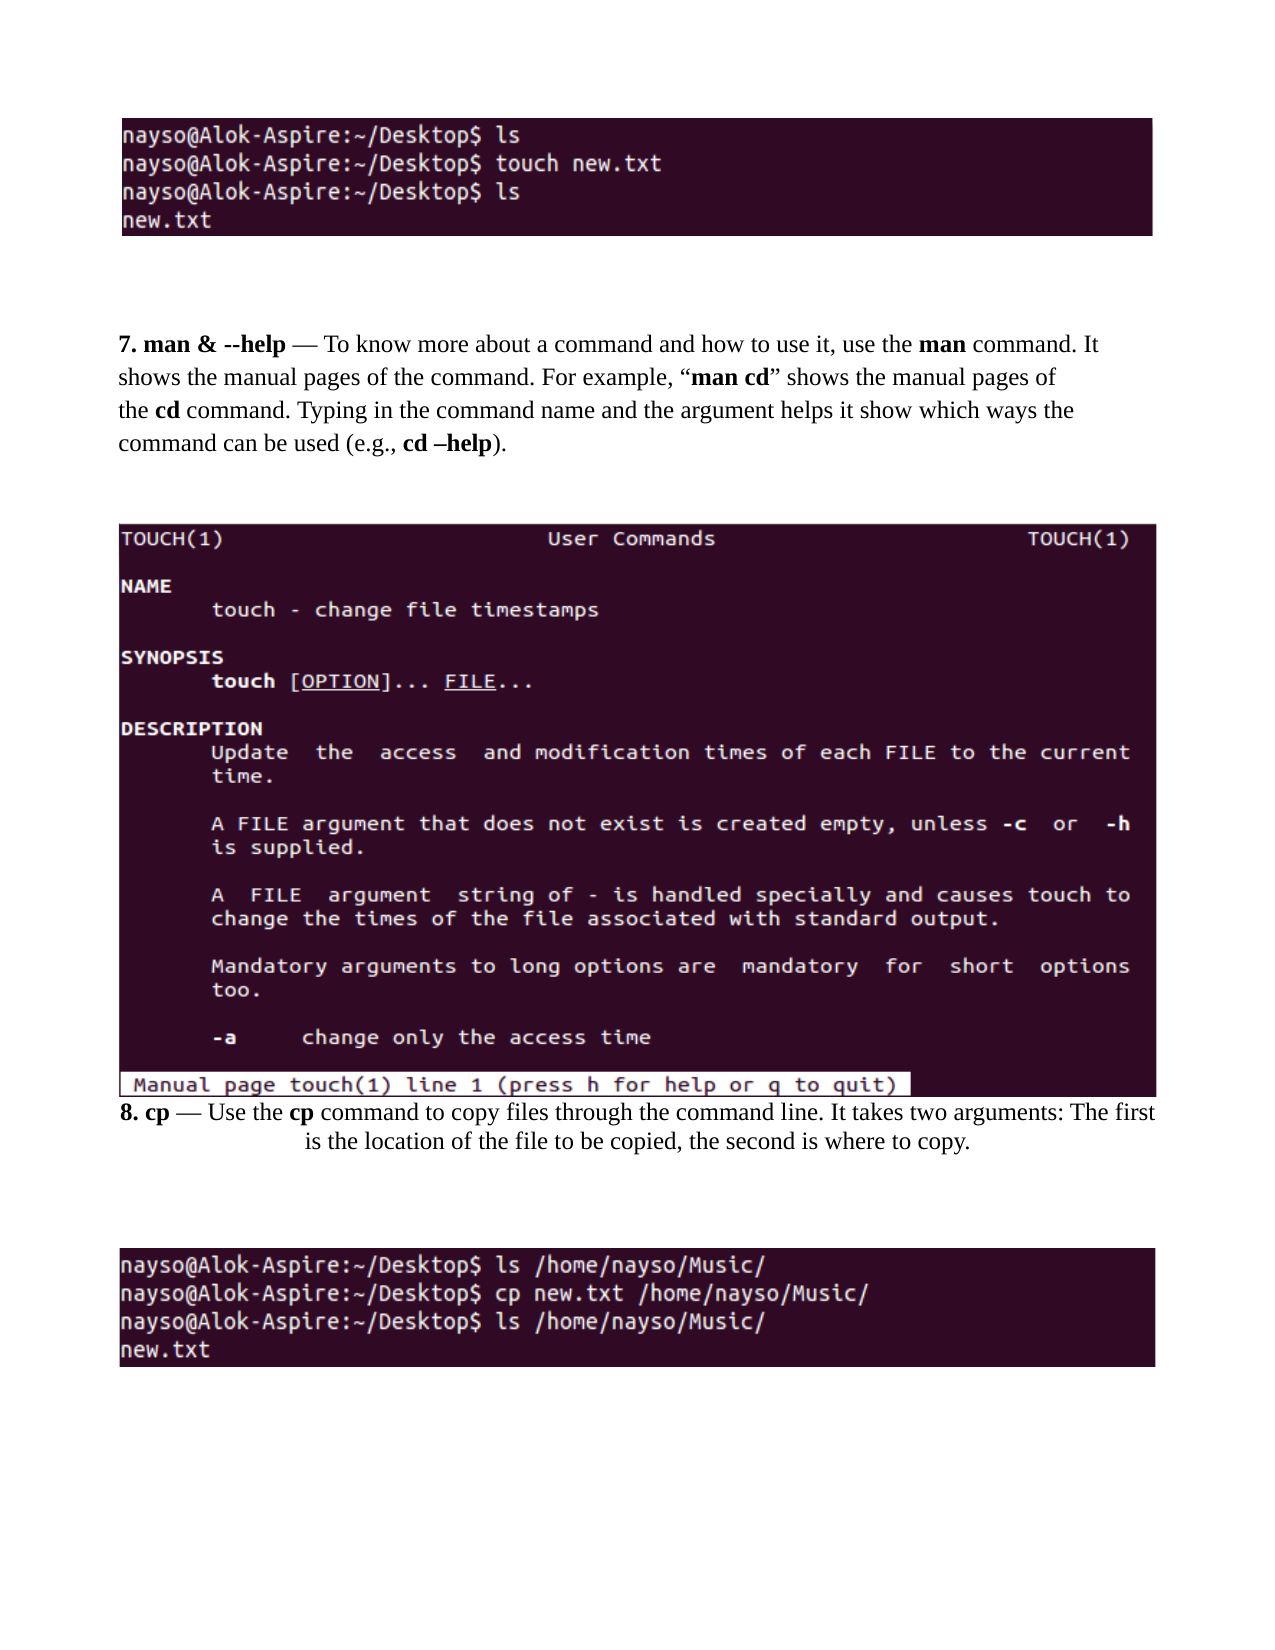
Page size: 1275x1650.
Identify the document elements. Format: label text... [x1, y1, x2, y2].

picture [122, 118, 1154, 236]
picture [118, 523, 1157, 1097]
text 7. man & --help — To know more about a command and how to use it, use the man command. It shows the manual pages of the command. For example, “man cd” shows the manual pages of the cd command. Typing in the command name and the argument helps it show which ways the command can be used (e.g., cd –help). [118, 329, 1157, 457]
text 8. cp — Use the cp command to copy files through the command line. It takes two arguments: The first is the location of the file to be copied, the second is where to copy. [118, 1097, 1157, 1154]
picture [119, 1248, 1156, 1367]
